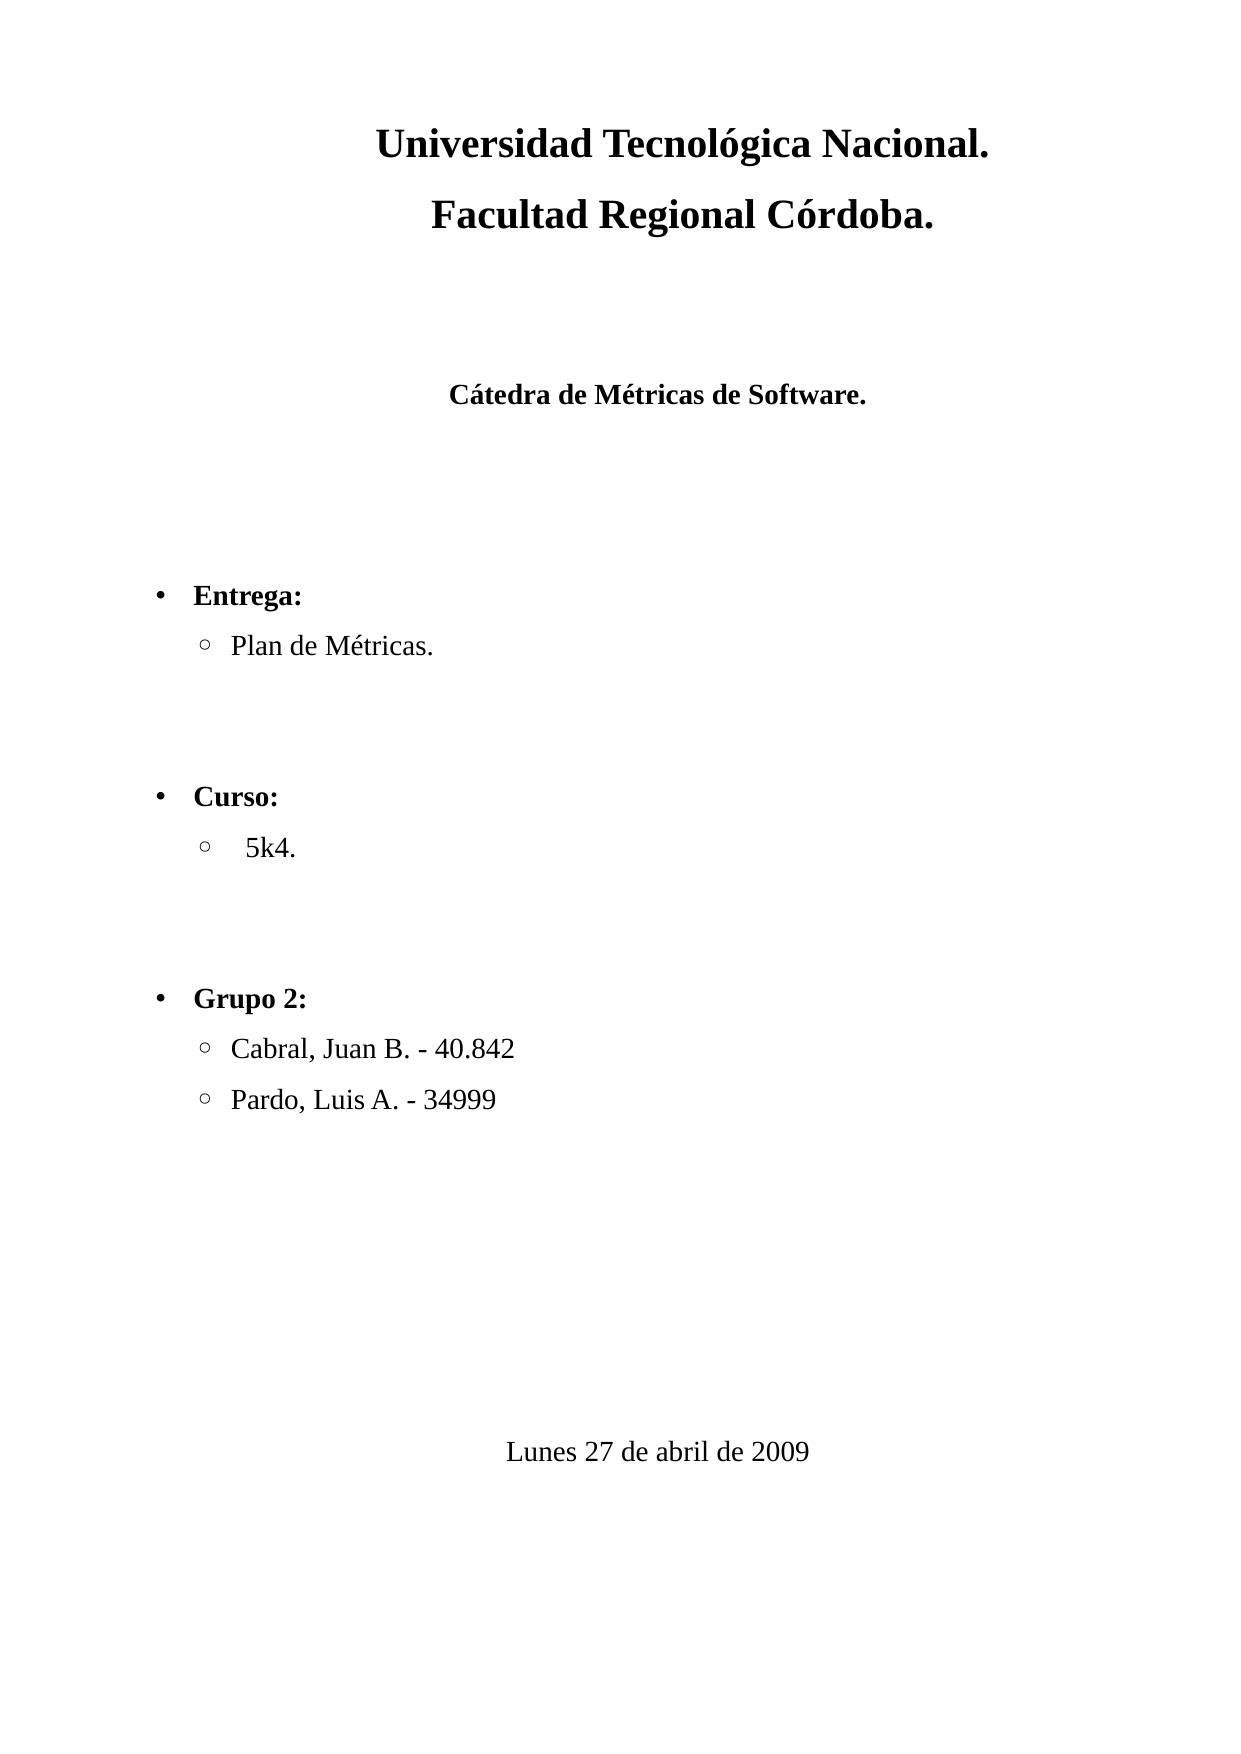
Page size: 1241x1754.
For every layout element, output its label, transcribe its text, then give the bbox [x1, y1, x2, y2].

list Pardo, Luis A. - 34999 [193, 1082, 1122, 1116]
text Universidad Tecnológica Nacional. [118, 118, 1122, 166]
list Curso: [156, 779, 1122, 813]
list Grupo 2: [156, 981, 1122, 1015]
list Entrega: [156, 578, 1122, 612]
list Plan de Métricas. [193, 628, 1122, 662]
text Facultad Regional Córdoba. [118, 190, 1122, 238]
list Cabral, Juan B. - 40.842 [193, 1031, 1122, 1065]
list Cátedra de Métricas de Software. [156, 377, 1122, 410]
list 5k4. [193, 830, 1122, 864]
list Lunes 27 de abril de 2009 [156, 1434, 1122, 1468]
